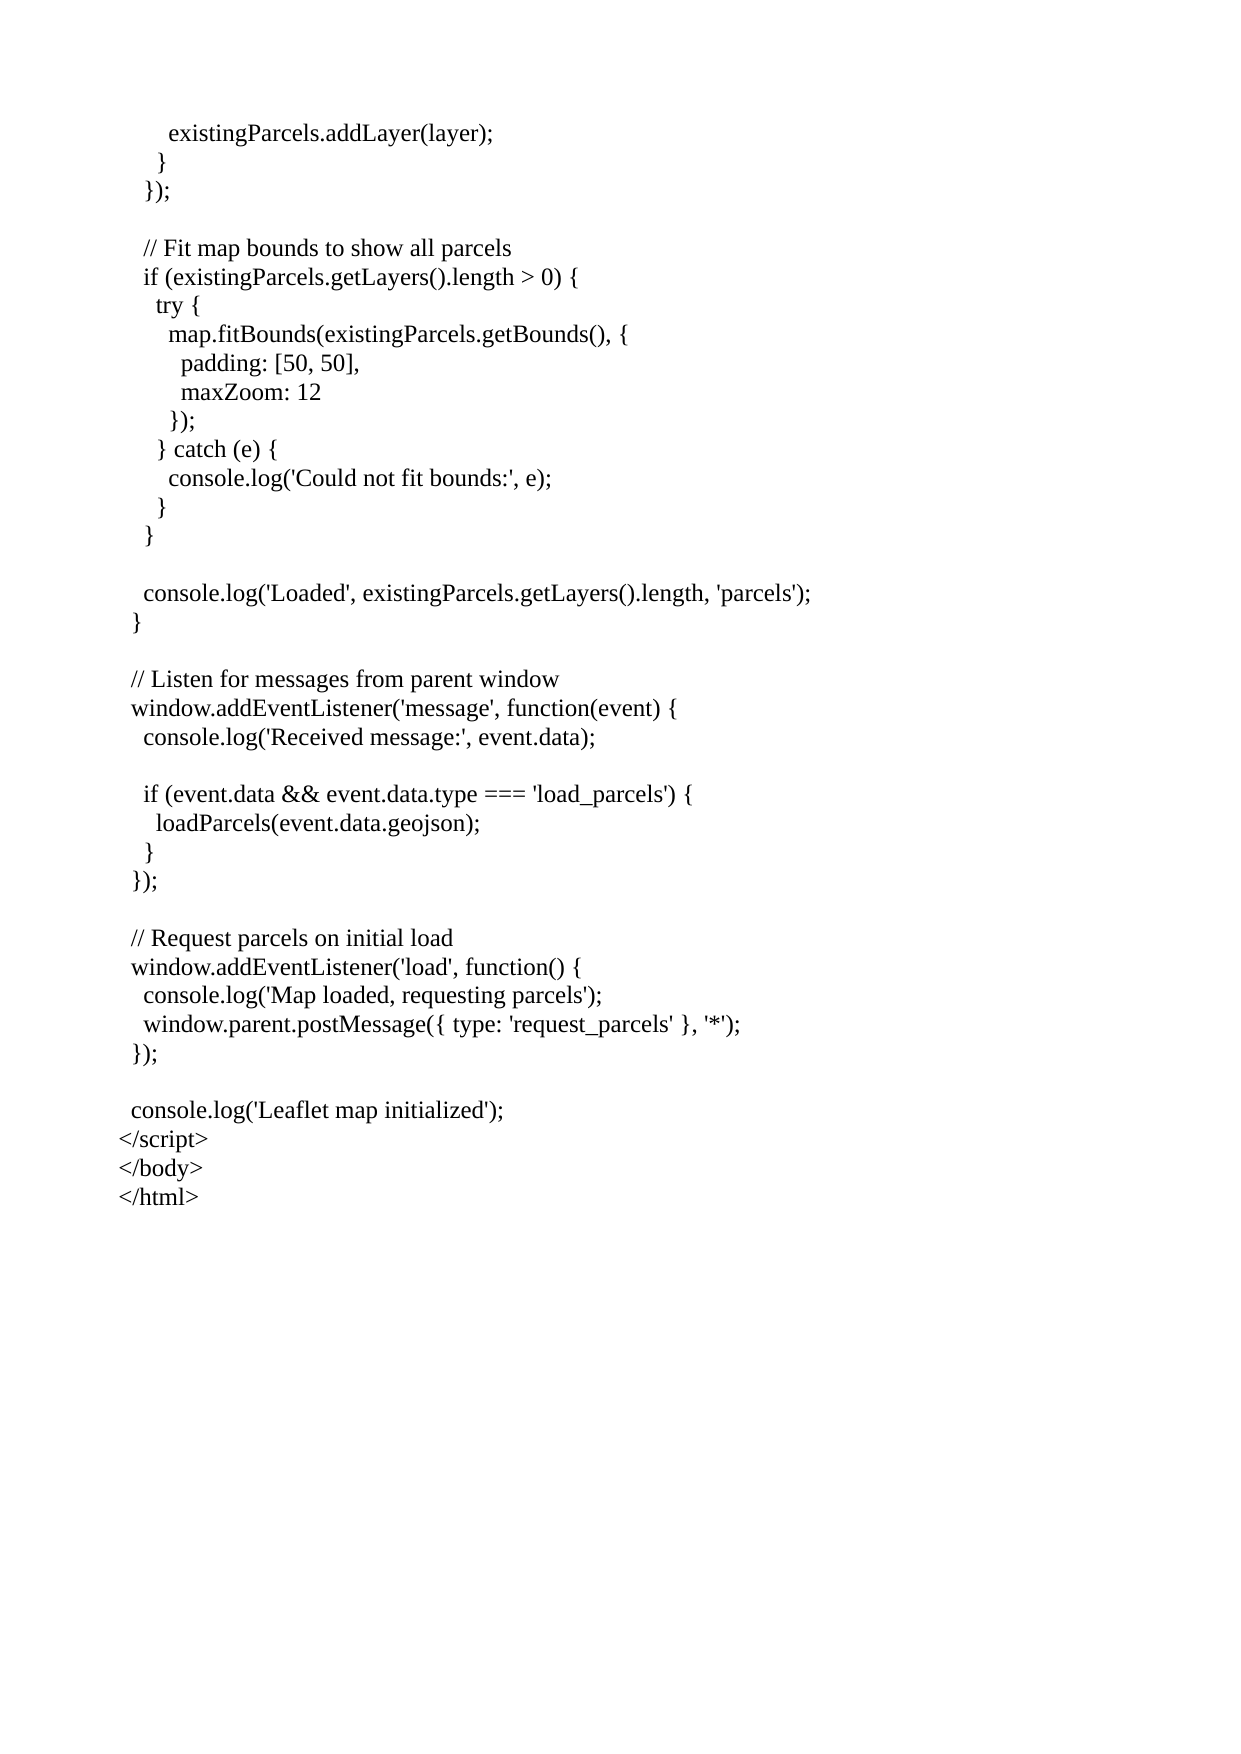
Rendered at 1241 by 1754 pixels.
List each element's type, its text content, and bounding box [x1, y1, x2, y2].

text console.log('Loaded', existingParcels.getLayers().length, 'parcels'); [118, 578, 1122, 607]
text }); [118, 176, 1122, 204]
text </script> [118, 1124, 1122, 1153]
text }); [118, 1038, 1122, 1067]
text map.fitBounds(existingParcels.getBounds(), { [118, 319, 1122, 348]
text } [118, 492, 1122, 521]
text loadParcels(event.data.geojson); [118, 808, 1122, 837]
text }); [118, 866, 1122, 894]
text // Fit map bounds to show all parcels [118, 233, 1122, 262]
text }); [118, 406, 1122, 434]
text console.log('Could not fit bounds:', e); [118, 463, 1122, 492]
text if (existingParcels.getLayers().length > 0) { [118, 262, 1122, 291]
text console.log('Received message:', event.data); [118, 722, 1122, 751]
text window.addEventListener('load', function() { [118, 952, 1122, 981]
text if (event.data && event.data.type === 'load_parcels') { [118, 779, 1122, 808]
text maxZoom: 12 [118, 377, 1122, 406]
text // Request parcels on initial load [118, 923, 1122, 952]
text </body> [118, 1153, 1122, 1182]
text console.log('Map loaded, requesting parcels'); [118, 981, 1122, 1009]
text } catch (e) { [118, 434, 1122, 463]
text try { [118, 291, 1122, 319]
text existingParcels.addLayer(layer); [118, 118, 1122, 147]
text } [118, 147, 1122, 176]
text window.parent.postMessage({ type: 'request_parcels' }, '*'); [118, 1009, 1122, 1038]
text // Listen for messages from parent window [118, 664, 1122, 693]
text console.log('Leaflet map initialized'); [118, 1096, 1122, 1124]
text </html> [118, 1182, 1122, 1211]
text } [118, 521, 1122, 549]
text } [118, 607, 1122, 636]
text padding: [50, 50], [118, 348, 1122, 377]
text } [118, 837, 1122, 866]
text window.addEventListener('message', function(event) { [118, 693, 1122, 722]
